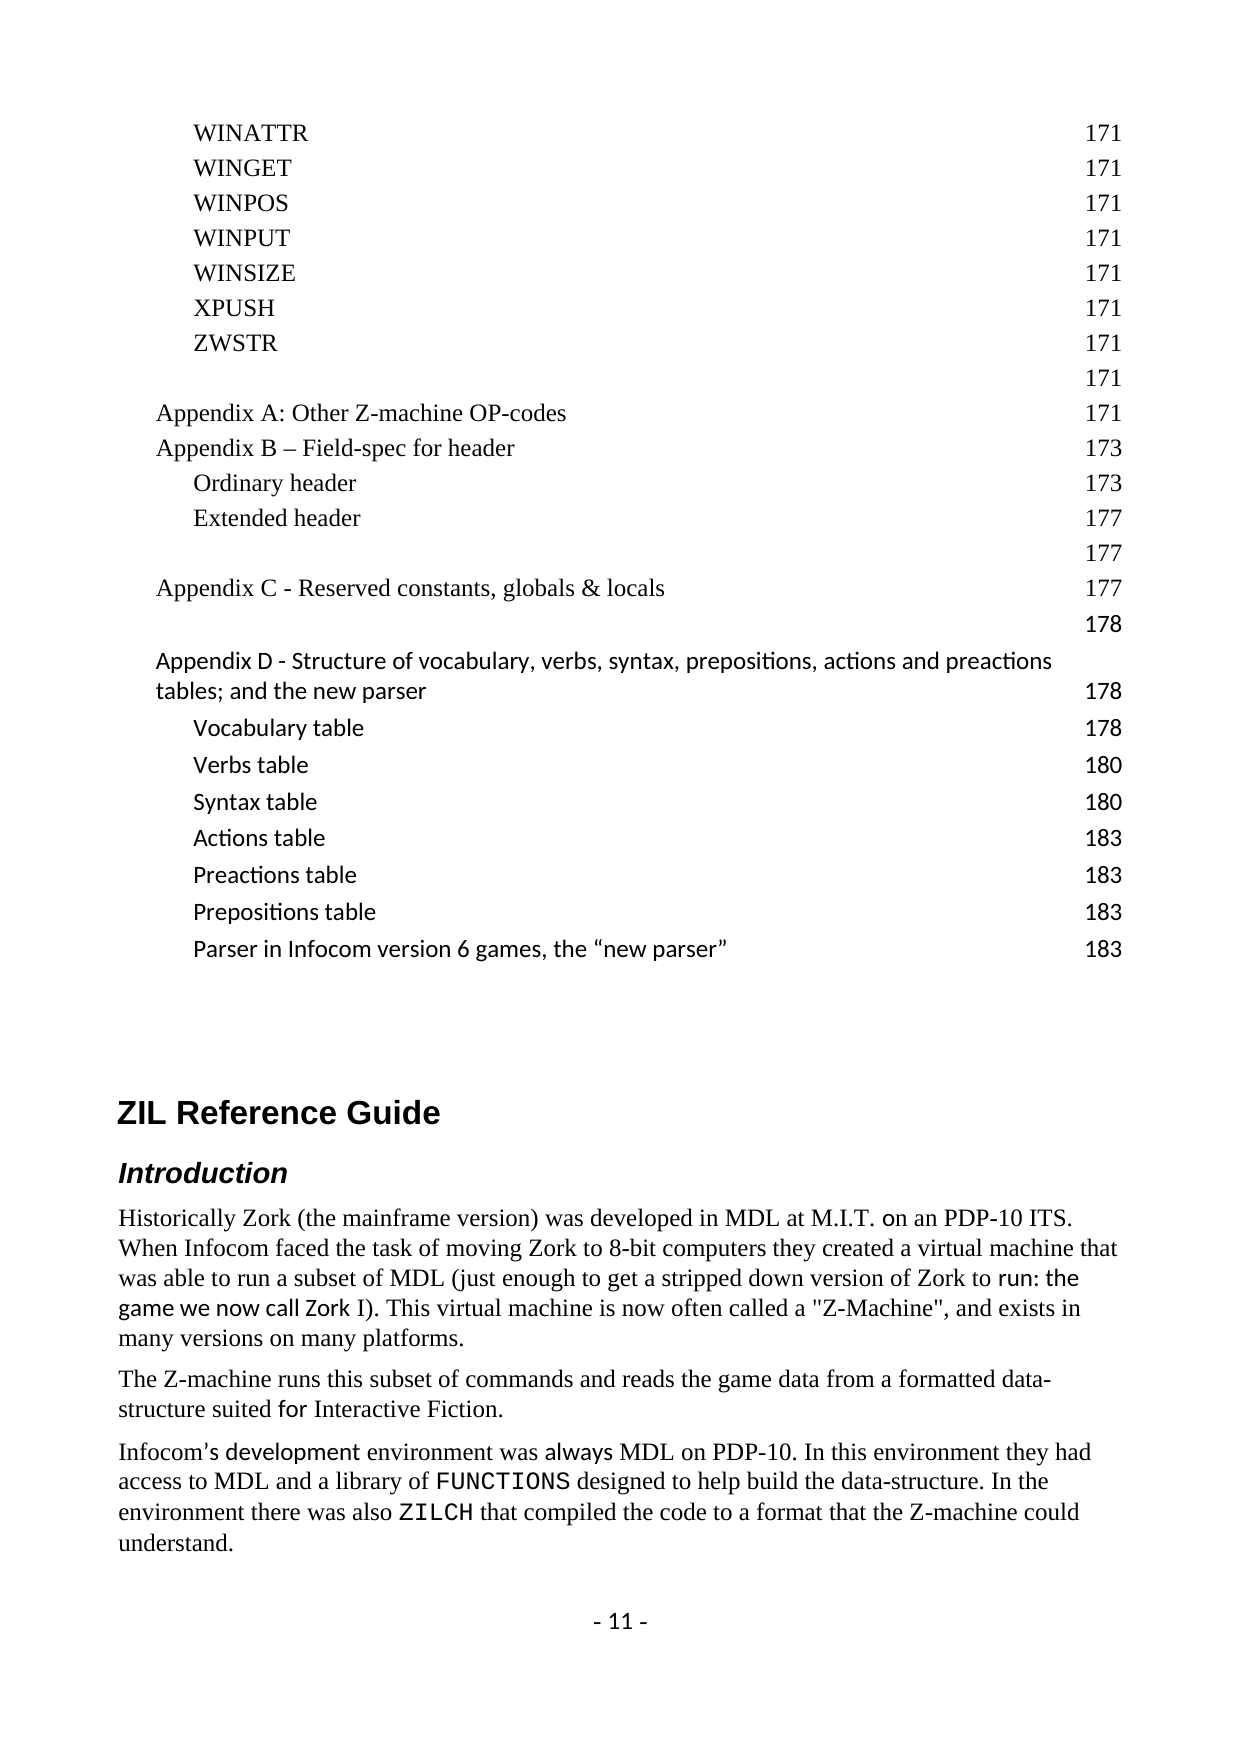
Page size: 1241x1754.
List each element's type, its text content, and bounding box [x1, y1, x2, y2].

text XPUSH 171 [193, 293, 1122, 322]
text WINPOS 171 [193, 188, 1122, 217]
text Extended header 177 [193, 503, 1122, 532]
text Parser in Infocom version 6 games, the “new parser” 183 [193, 933, 1122, 963]
subtitle Introduction [59, 1156, 1122, 1190]
text Prepositions table 183 [193, 896, 1122, 927]
text Verbs table 180 [193, 749, 1122, 779]
text Syntax table 180 [193, 786, 1122, 816]
text The Z-machine runs this subset of commands and reads the game data from a formatted data-structure suited for Interactive Fiction. [118, 1364, 1122, 1423]
subtitle ZIL Reference Guide [117, 1093, 1122, 1131]
text Appendix B – Field-spec for header 173 [156, 433, 1122, 462]
text 171 [156, 363, 1122, 392]
text WINGET 171 [193, 153, 1122, 182]
text Appendix D - Structure of vocabulary, verbs, syntax, prepositions, actions and preactions tables; and the new parser 178 [156, 645, 1122, 706]
text 178 [156, 608, 1122, 639]
text Appendix A: Other Z-machine OP-codes 171 [156, 398, 1122, 427]
text Ordinary header 173 [193, 468, 1122, 497]
text ZWSTR 171 [193, 328, 1122, 357]
text Actions table 183 [193, 822, 1122, 853]
text Vocabulary table 178 [193, 712, 1122, 743]
text WINPUT 171 [193, 223, 1122, 252]
text WINSIZE 171 [193, 258, 1122, 287]
text Appendix C - Reserved constants, globals & locals 177 [156, 573, 1122, 602]
text Preactions table 183 [193, 859, 1122, 890]
text Infocom’s development environment was always MDL on PDP-10. In this environment they had access to MDL and a library of FUNCTIONS designed to help build the data-structure. In the environment there was also ZILCH that compiled the code to a format that the Z-machine could understand. [118, 1436, 1122, 1557]
text WINATTR 171 [193, 118, 1122, 147]
text 177 [156, 538, 1122, 567]
text Historically Zork (the mainframe version) was developed in MDL at M.I.T. on an PDP-10 ITS. When Infocom faced the task of moving Zork to 8-bit computers they created a virtual machine that was able to run a subset of MDL (just enough to get a stripped down version of Zork to run: the game we now call Zork I). This virtual machine is now often called a "Z-Machine", and exists in many versions on many platforms. [118, 1202, 1122, 1352]
